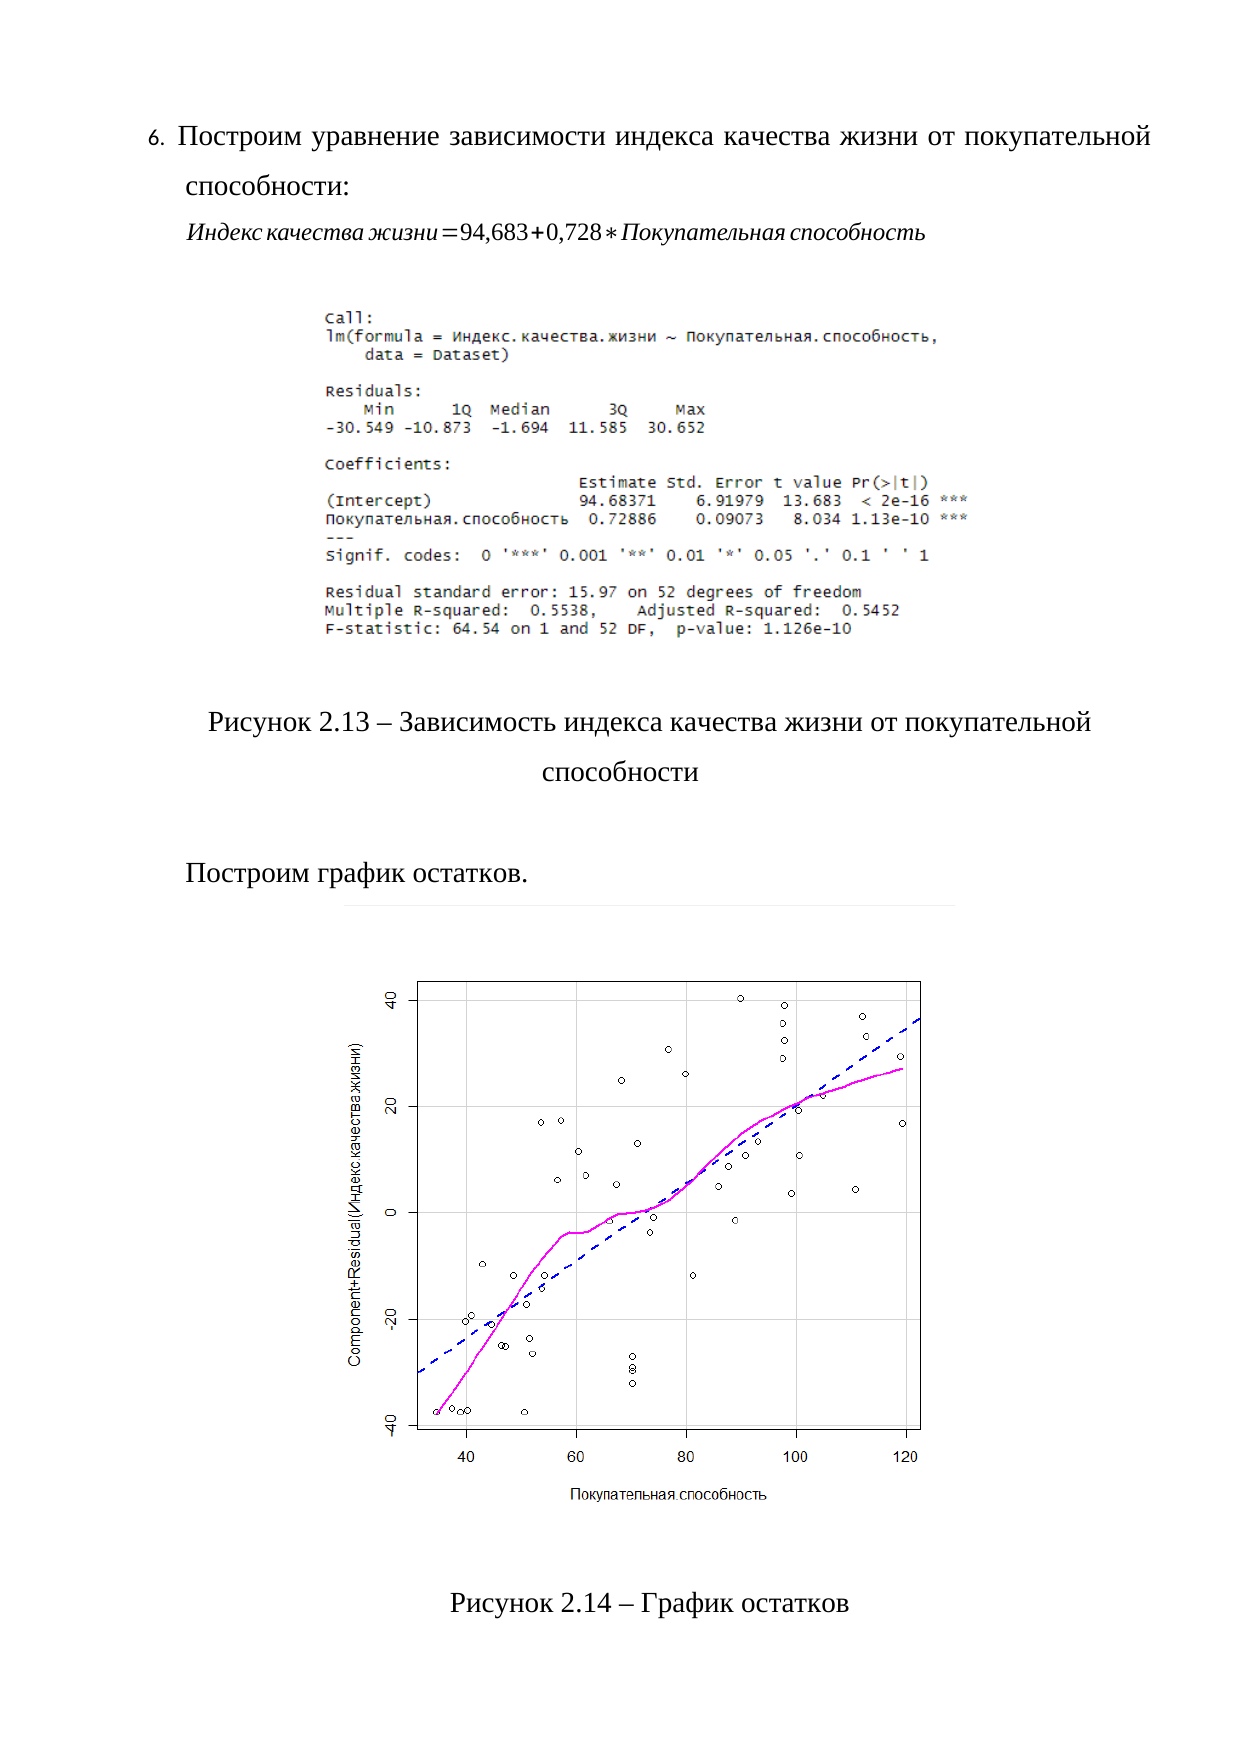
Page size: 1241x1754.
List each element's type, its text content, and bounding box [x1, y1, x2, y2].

list Построим уравнение зависимости индекса качества жизни от покупательной способности: [148, 118, 1152, 202]
list Построим график остатков. [185, 855, 1152, 888]
picture [343, 905, 956, 1521]
text Рисунок 2.13 – Зависимость индекса качества жизни от покупательной способности [88, 704, 1152, 788]
text Рисунок 2.14 – График остатков [148, 1585, 1152, 1618]
picture [322, 311, 977, 640]
